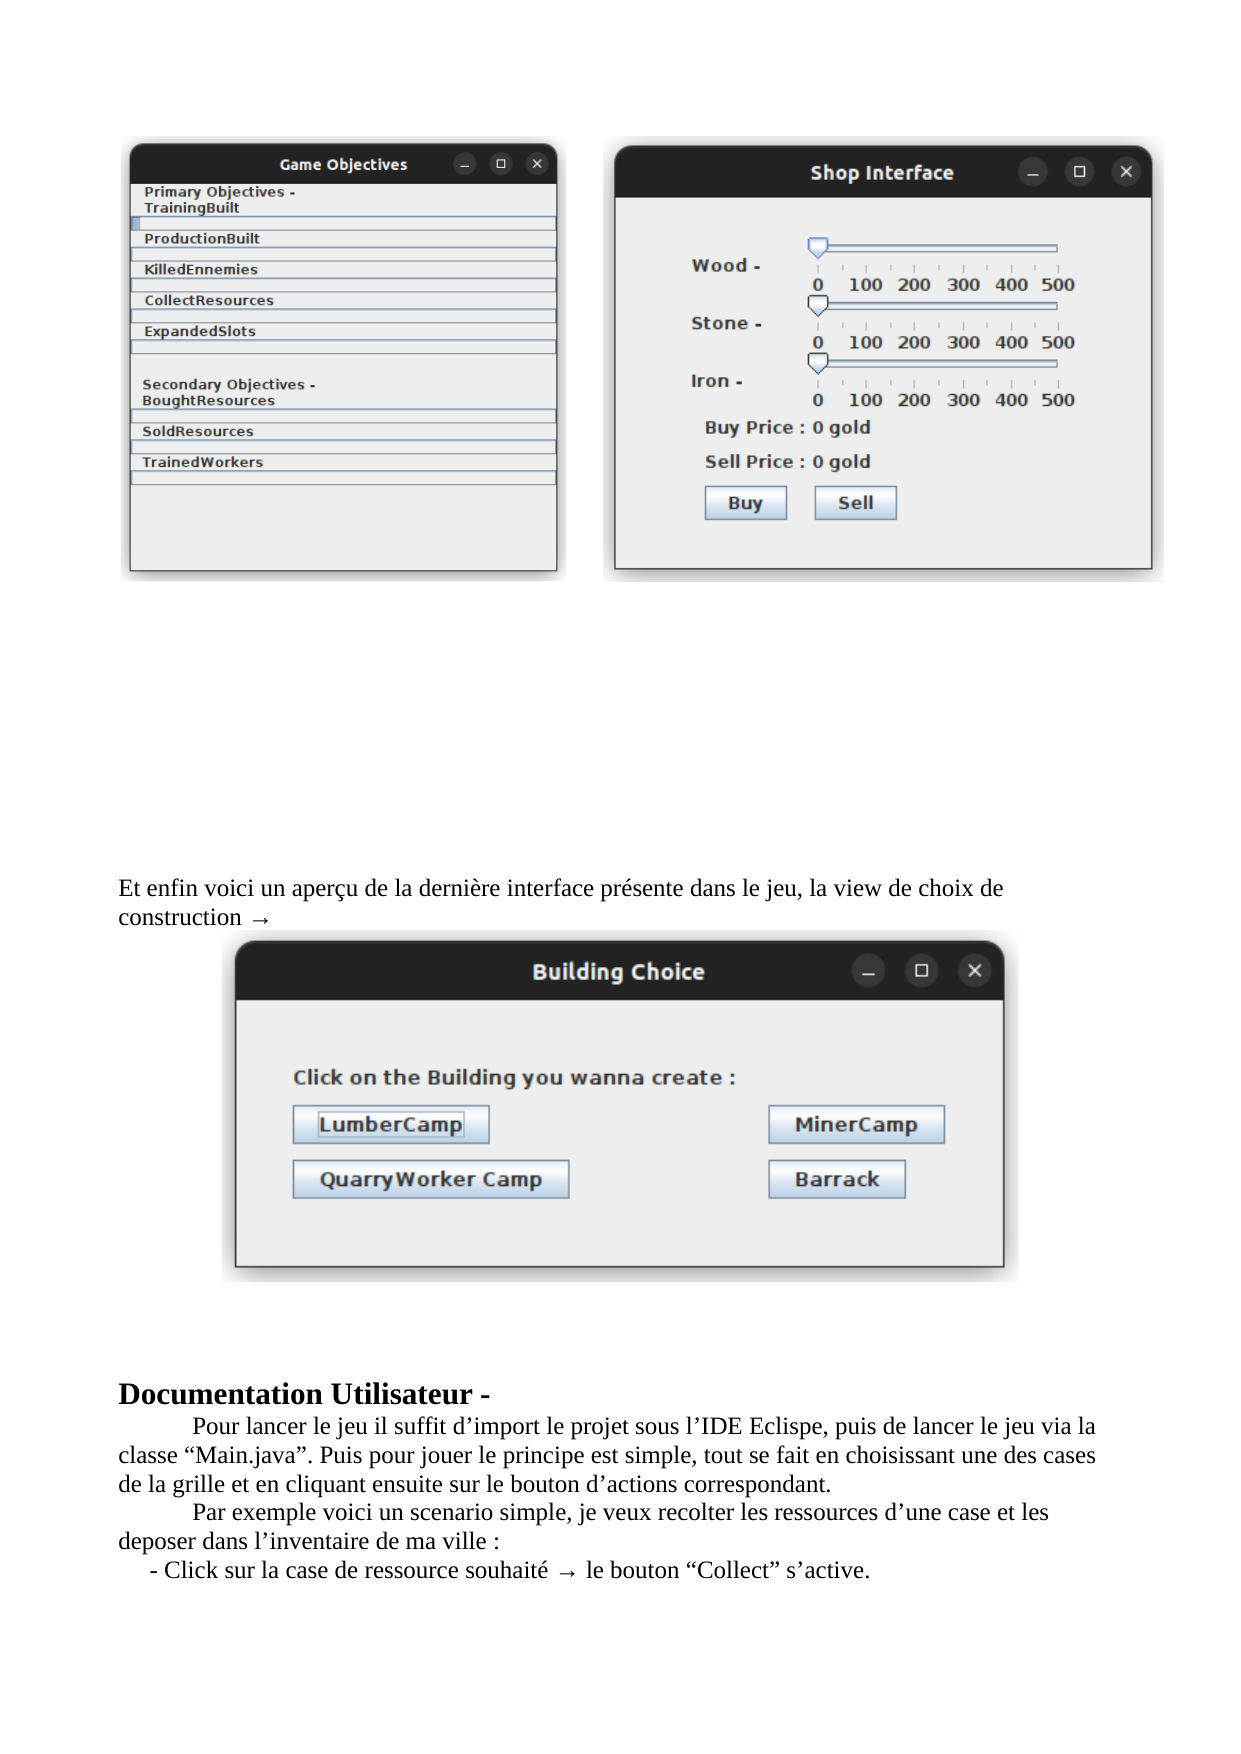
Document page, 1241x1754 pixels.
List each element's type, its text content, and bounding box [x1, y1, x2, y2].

picture [120, 136, 567, 581]
text Pour lancer le jeu il suffit d’import le projet sous l’IDE Eclispe, puis de lancer le jeu via la classe “Main.java”. Puis pour jouer le principe est simple, tout se fait en choisissant une des cases de la grille et en cliquant ensuite sur le bouton d’actions correspondant. [118, 1411, 1122, 1497]
picture [221, 930, 1019, 1282]
text - Click sur la case de ressource souhaité → le bouton “Collect” s’active. [118, 1555, 1122, 1584]
text Documentation Utilisateur - [118, 1375, 1122, 1411]
text Par exemple voici un scenario simple, je veux recolter les ressources d’une case et les deposer dans l’inventaire de ma ville : [118, 1497, 1122, 1555]
text Et enfin voici un aperçu de la dernière interface présente dans le jeu, la view de choix de construction → [118, 873, 1122, 930]
picture [602, 136, 1165, 582]
